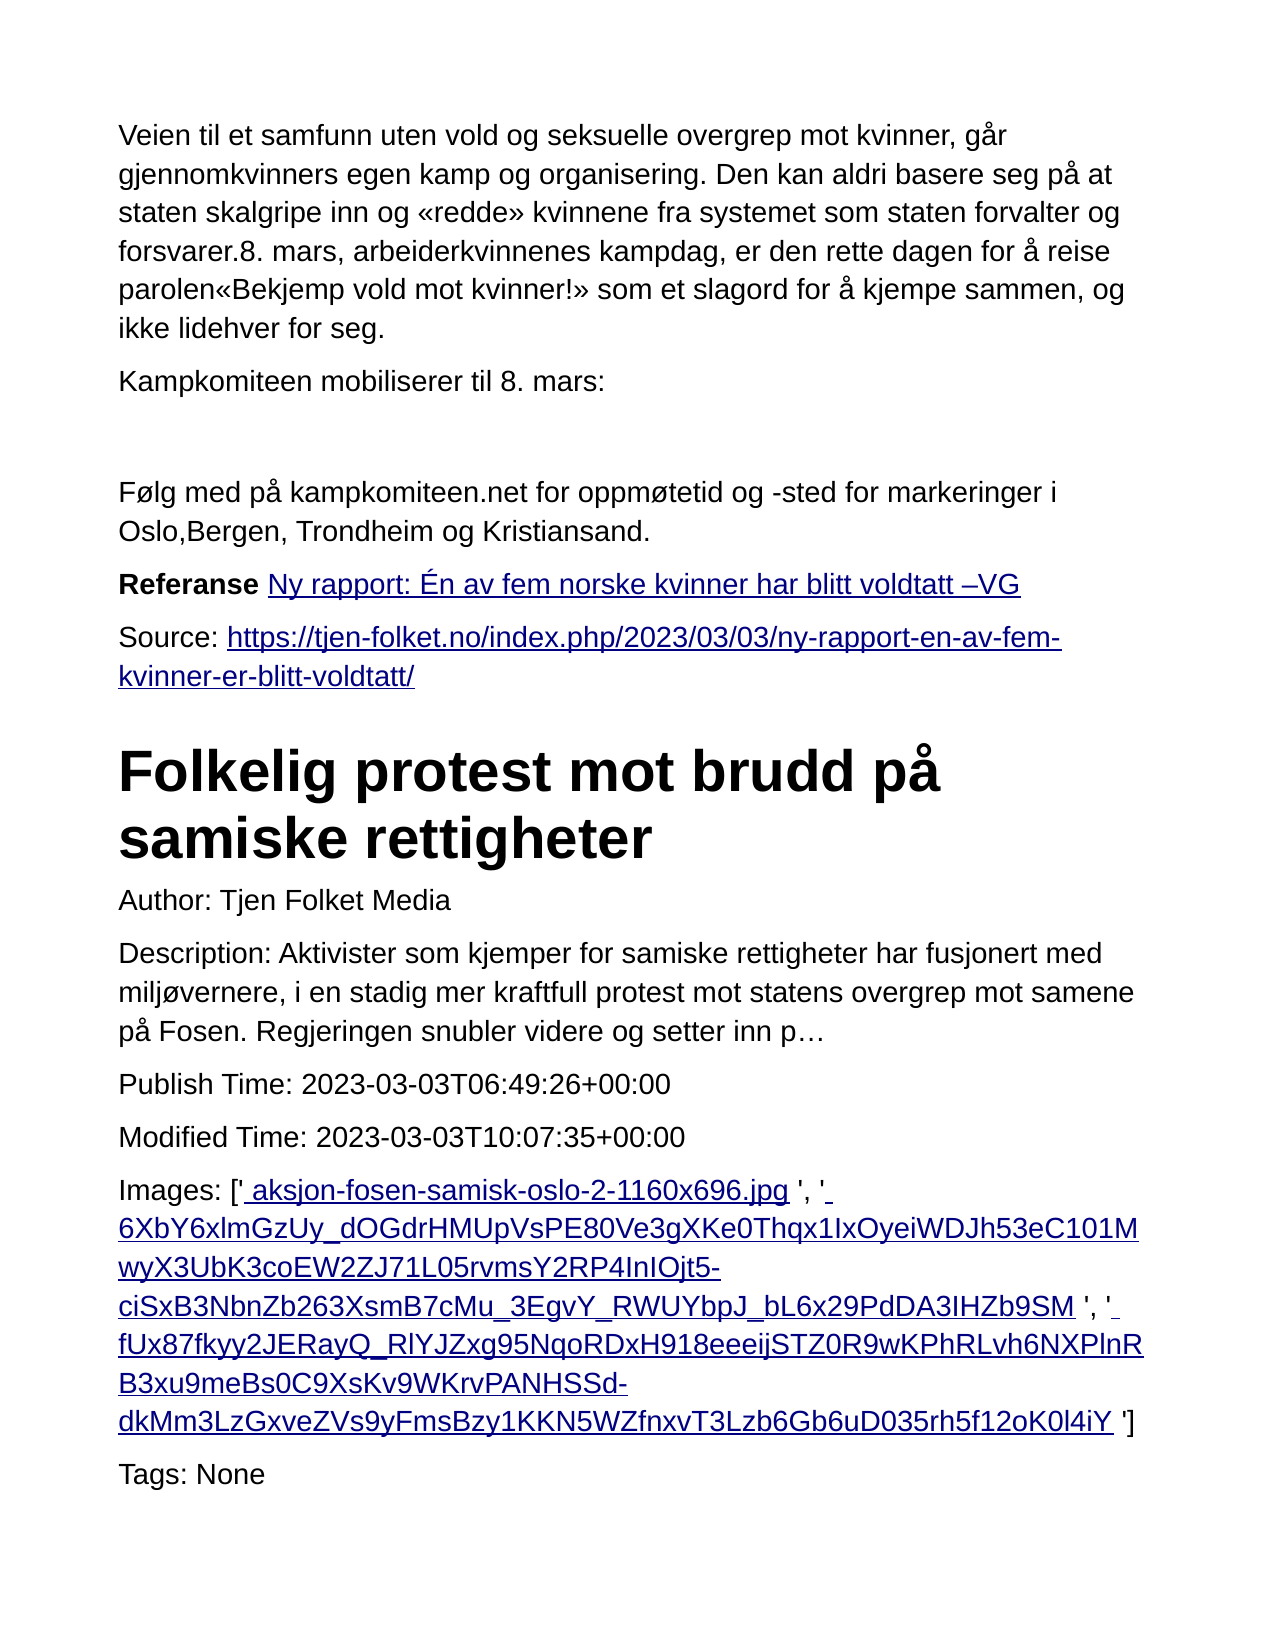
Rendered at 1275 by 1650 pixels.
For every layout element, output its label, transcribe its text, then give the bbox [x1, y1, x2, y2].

text Publish Time: 2023-03-03T06:49:26+00:00 [118, 1067, 1157, 1100]
text Ut på gata 8.mars! [177, 417, 1098, 446]
text Veien til et samfunn uten vold og seksuelle overgrep mot kvinner, går gjennomkvinners egen kamp og organisering. Den kan aldri basere seg på at staten skalgripe inn og «redde» kvinnene fra systemet som staten forvalter og forsvarer.8. mars, arbeiderkvinnenes kampdag, er den rette dagen for å reise parolen«Bekjemp vold mot kvinner!» som et slagord for å kjempe sammen, og ikke lidehver for seg. [118, 118, 1157, 344]
text Modified Time: 2023-03-03T10:07:35+00:00 [118, 1120, 1157, 1153]
text Tags: None [118, 1457, 1157, 1491]
text Source: https://tjen-folket.no/index.php/2023/03/03/ny-rapport-en-av-fem-kvinner-er-blitt-voldtatt/ [118, 620, 1157, 692]
text Referanse Ny rapport: Én av fem norske kvinner har blitt voldtatt –VG [118, 567, 1157, 601]
text Images: [' aksjon-fosen-samisk-oslo-2-1160x696.jpg ', ' 6XbY6xlmGzUy_dOGdrHMUpVsPE80Ve3gXKe0Thqx1IxOyeiWDJh53eC101MwyX3UbK3coEW2ZJ71L05rvmsY2RP4InIOjt5-ciSxB3NbnZb263XsmB7cMu_3EgvY_RWUYbpJ_bL6x29PdDA3IHZb9SM ', ' fUx87fkyy2JERayQ_RlYJZxg95NqoRDxH918eeeijSTZ0R9wKPhRLvh6NXPlnRB3xu9meBs0C9XsKv9WKrvPANHSSd-dkMm3LzGxveZVs9yFmsBzy1KKN5WZfnxvT3Lzb6Gb6uD035rh5f12oK0l4iY '] [118, 1173, 1157, 1438]
text Author: Tjen Folket Media [118, 883, 1157, 917]
text Description: Aktivister som kjemper for samiske rettigheter har fusjonert med miljøvernere, i en stadig mer kraftfull protest mot statens overgrep mot samene på Fosen. Regjeringen snubler videre og setter inn p… [118, 937, 1157, 1047]
text Kampkomiteen mobiliserer til 8. mars: [118, 364, 1157, 397]
subtitle Folkelig protest mot brudd på samiske rettigheter [118, 737, 1157, 871]
text Følg med på kampkomiteen.net for oppmøtetid og -sted for markeringer i Oslo,Bergen, Trondheim og Kristiansand. [118, 475, 1157, 547]
